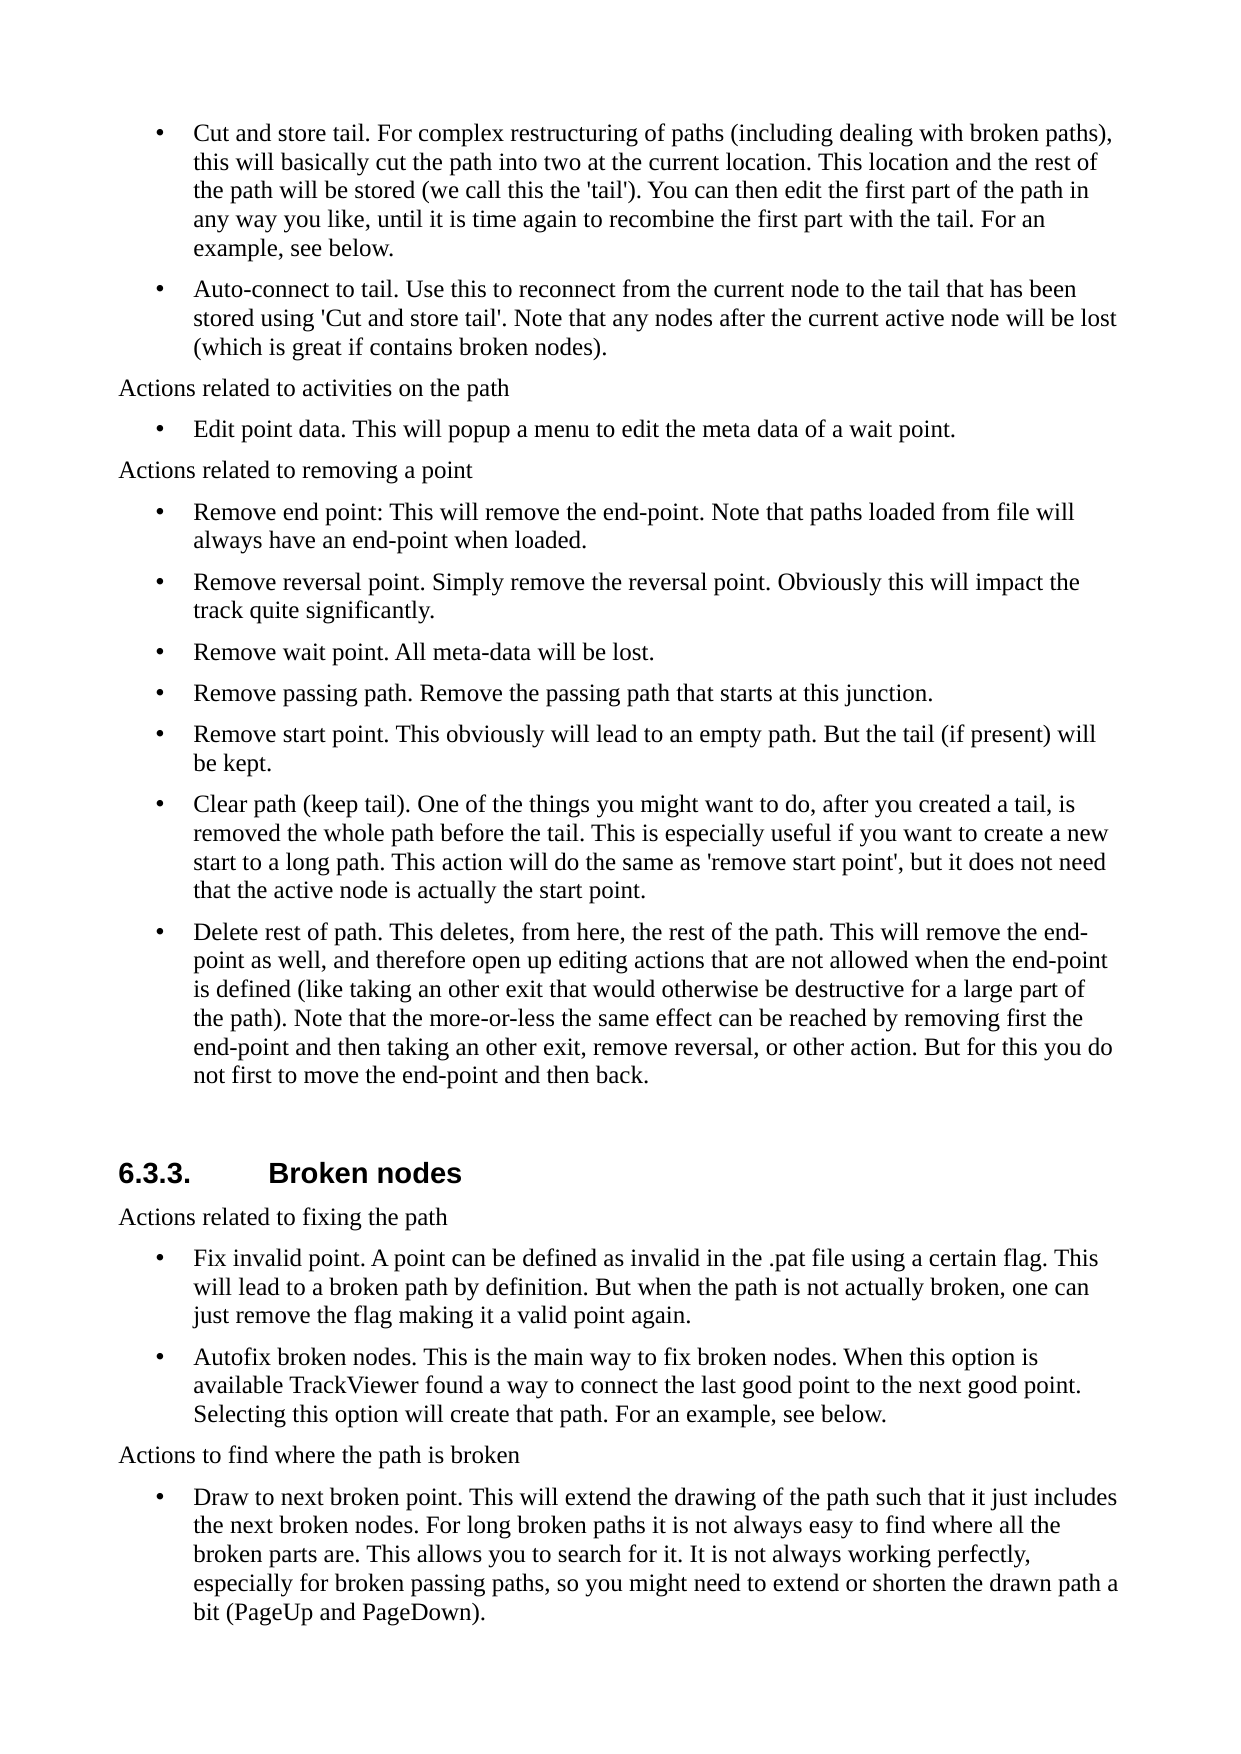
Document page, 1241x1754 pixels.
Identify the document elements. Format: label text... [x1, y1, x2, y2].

list Remove end point: This will remove the end-point. Note that paths loaded from file will always have an end-point when loaded. [156, 497, 1122, 554]
list Edit point data. This will popup a menu to edit the meta data of a wait point. [156, 414, 1122, 443]
list Fix invalid point. A point can be defined as invalid in the .pat file using a certain flag. This will lead to a broken path by definition. But when the path is not actually broken, one can just remove the flag making it a valid point again. [156, 1243, 1122, 1329]
list Cut and store tail. For complex restructuring of paths (including dealing with broken paths), this will basically cut the path into two at the current location. This location and the rest of the path will be stored (we call this the 'tail'). You can then edit the first part of the path in any way you like, until it is time again to recombine the first part with the tail. For an example, see below. [156, 118, 1122, 262]
text Actions related to removing a point [118, 456, 1122, 484]
text Actions related to fixing the path [118, 1202, 1122, 1230]
list Remove reversal point. Simply remove the reversal point. Obviously this will impact the track quite significantly. [156, 567, 1122, 624]
list Autofix broken nodes. This is the main way to fix broken nodes. When this option is available TrackViewer found a way to connect the last good point to the next good point. Selecting this option will create that path. For an example, see below. [156, 1342, 1122, 1428]
list Remove passing path. Remove the passing path that starts at this junction. [156, 678, 1122, 707]
list Remove start point. This obviously will lead to an empty path. But the tail (if present) will be kept. [156, 719, 1122, 777]
list Remove wait point. All meta-data will be lost. [156, 637, 1122, 666]
subtitle Broken nodes [118, 1156, 1122, 1189]
list Auto-connect to tail. Use this to reconnect from the current node to the tail that has been stored using 'Cut and store tail'. Note that any nodes after the current active node will be lost (which is great if contains broken nodes). [156, 274, 1122, 361]
text Actions related to activities on the path [118, 373, 1122, 402]
list Clear path (keep tail). One of the things you might want to do, after you created a tail, is removed the whole path before the tail. This is especially useful if you want to create a new start to a long path. This action will do the same as 'remove start point', but it does not need that the active node is actually the start point. [156, 789, 1122, 904]
list Draw to next broken point. This will extend the drawing of the path such that it just includes the next broken nodes. For long broken paths it is not always easy to find where all the broken parts are. This allows you to search for it. It is not always working perfectly, especially for broken passing paths, so you might need to extend or shorten the drawn path a bit (PageUp and PageDown). [156, 1482, 1122, 1625]
list Delete rest of path. This deletes, from here, the rest of the path. This will remove the end-point as well, and therefore open up editing actions that are not allowed when the end-point is defined (like taking an other exit that would otherwise be destructive for a large part of the path). Note that the more-or-less the same effect can be reached by removing first the end-point and then taking an other exit, remove reversal, or other action. But for this you do not first to move the end-point and then back. [156, 917, 1122, 1089]
text Actions to find where the path is broken [118, 1440, 1122, 1469]
